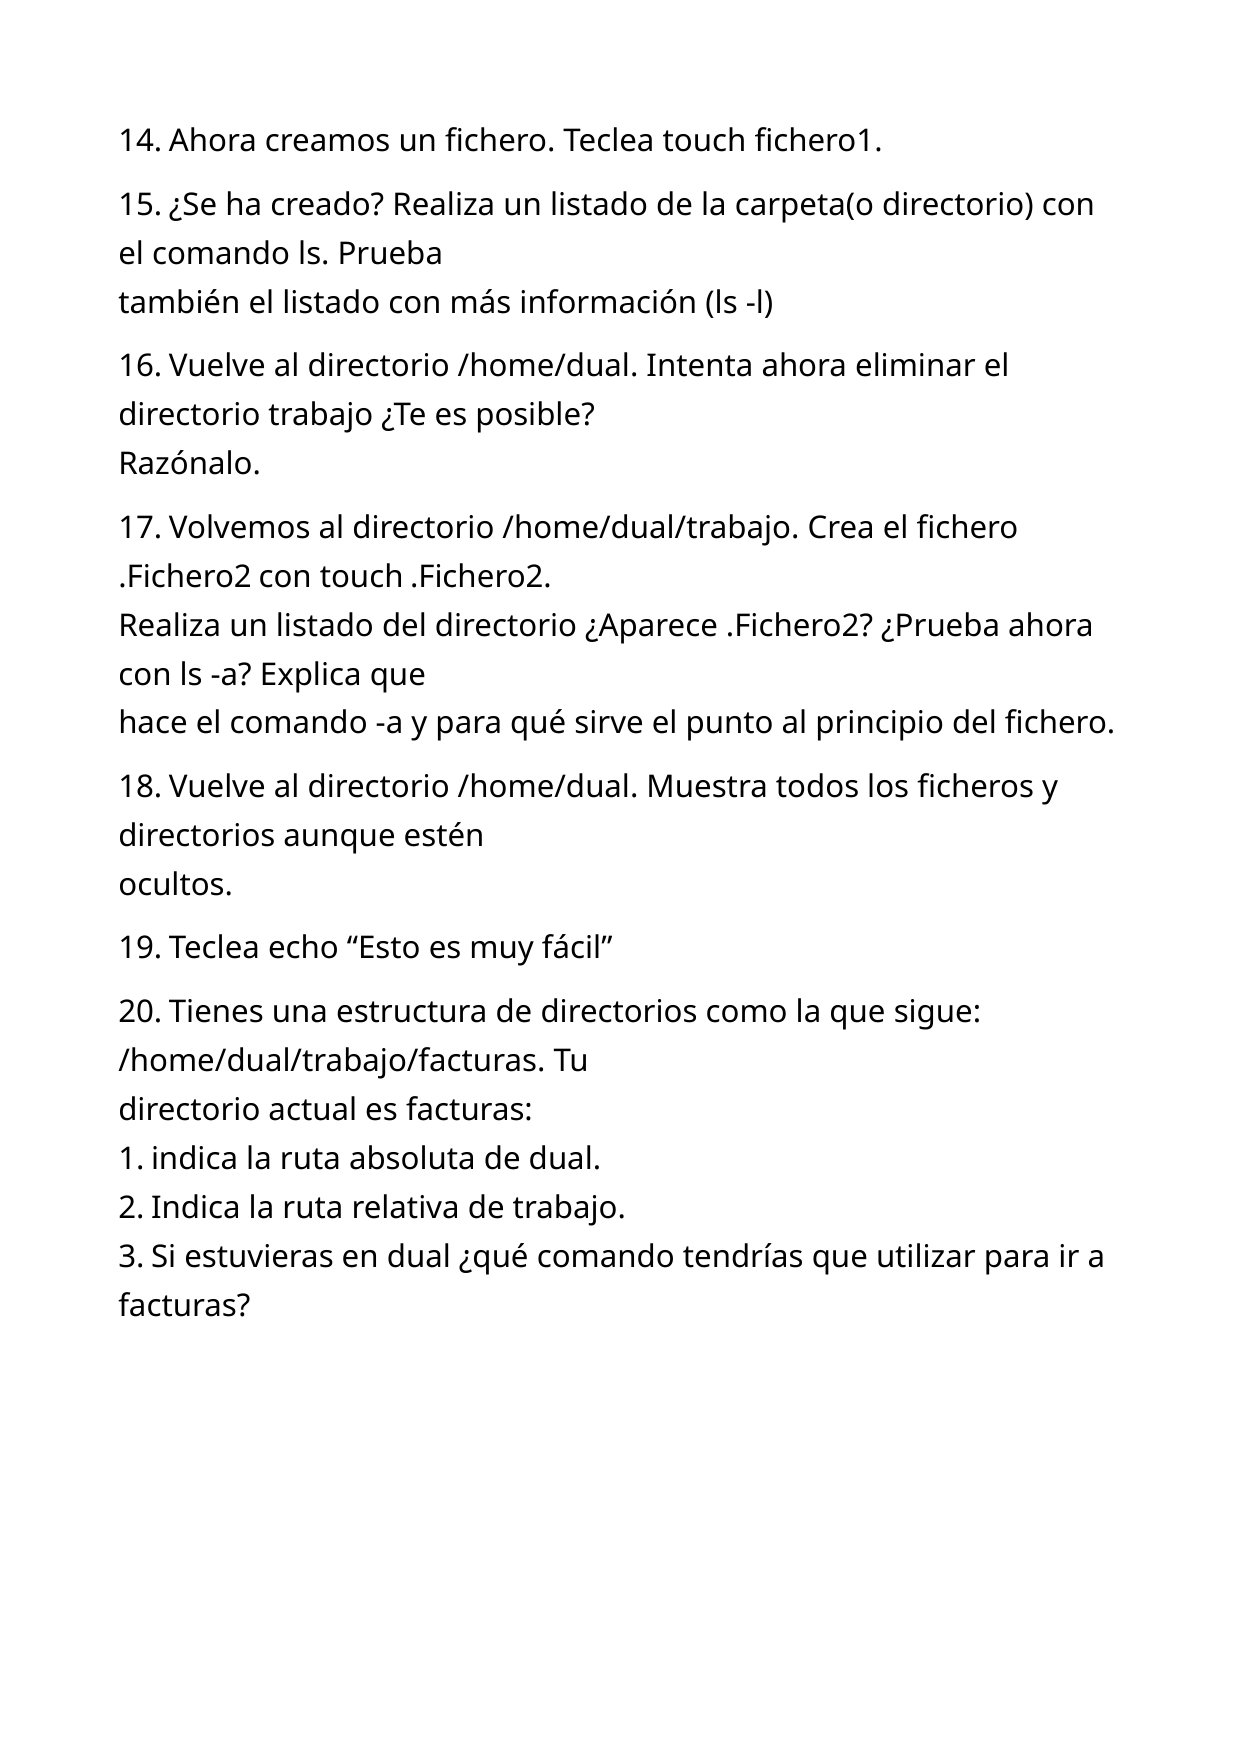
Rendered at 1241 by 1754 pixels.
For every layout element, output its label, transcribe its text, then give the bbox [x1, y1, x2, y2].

text 15. ¿Se ha creado? Realiza un listado de la carpeta(o directorio) con el comando ls. Prueba también el listado con más información (ls -l) [118, 182, 1122, 322]
text 18. Vuelve al directorio /home/dual. Muestra todos los ficheros y directorios aunque estén ocultos. [118, 764, 1122, 904]
text 19. Teclea echo “Esto es muy fácil” [118, 925, 1122, 968]
text 20. Tienes una estructura de directorios como la que sigue: /home/dual/trabajo/facturas. Tu directorio actual es facturas: 1. indica la ruta absoluta de dual. 2. Indica la ruta relativa de trabajo. 3. Si estuvieras en dual ¿qué comando tendrías que utilizar para ir a facturas? [118, 989, 1122, 1325]
text 16. Vuelve al directorio /home/dual. Intenta ahora eliminar el directorio trabajo ¿Te es posible? Razónalo. [118, 343, 1122, 484]
text 17. Volvemos al directorio /home/dual/trabajo. Crea el fichero .Fichero2 con touch .Fichero2. Realiza un listado del directorio ¿Aparece .Fichero2? ¿Prueba ahora con ls -a? Explica que hace el comando -a y para qué sirve el punto al principio del fichero. [118, 504, 1122, 743]
text 14. Ahora creamos un fichero. Teclea touch fichero1. [118, 118, 1122, 161]
